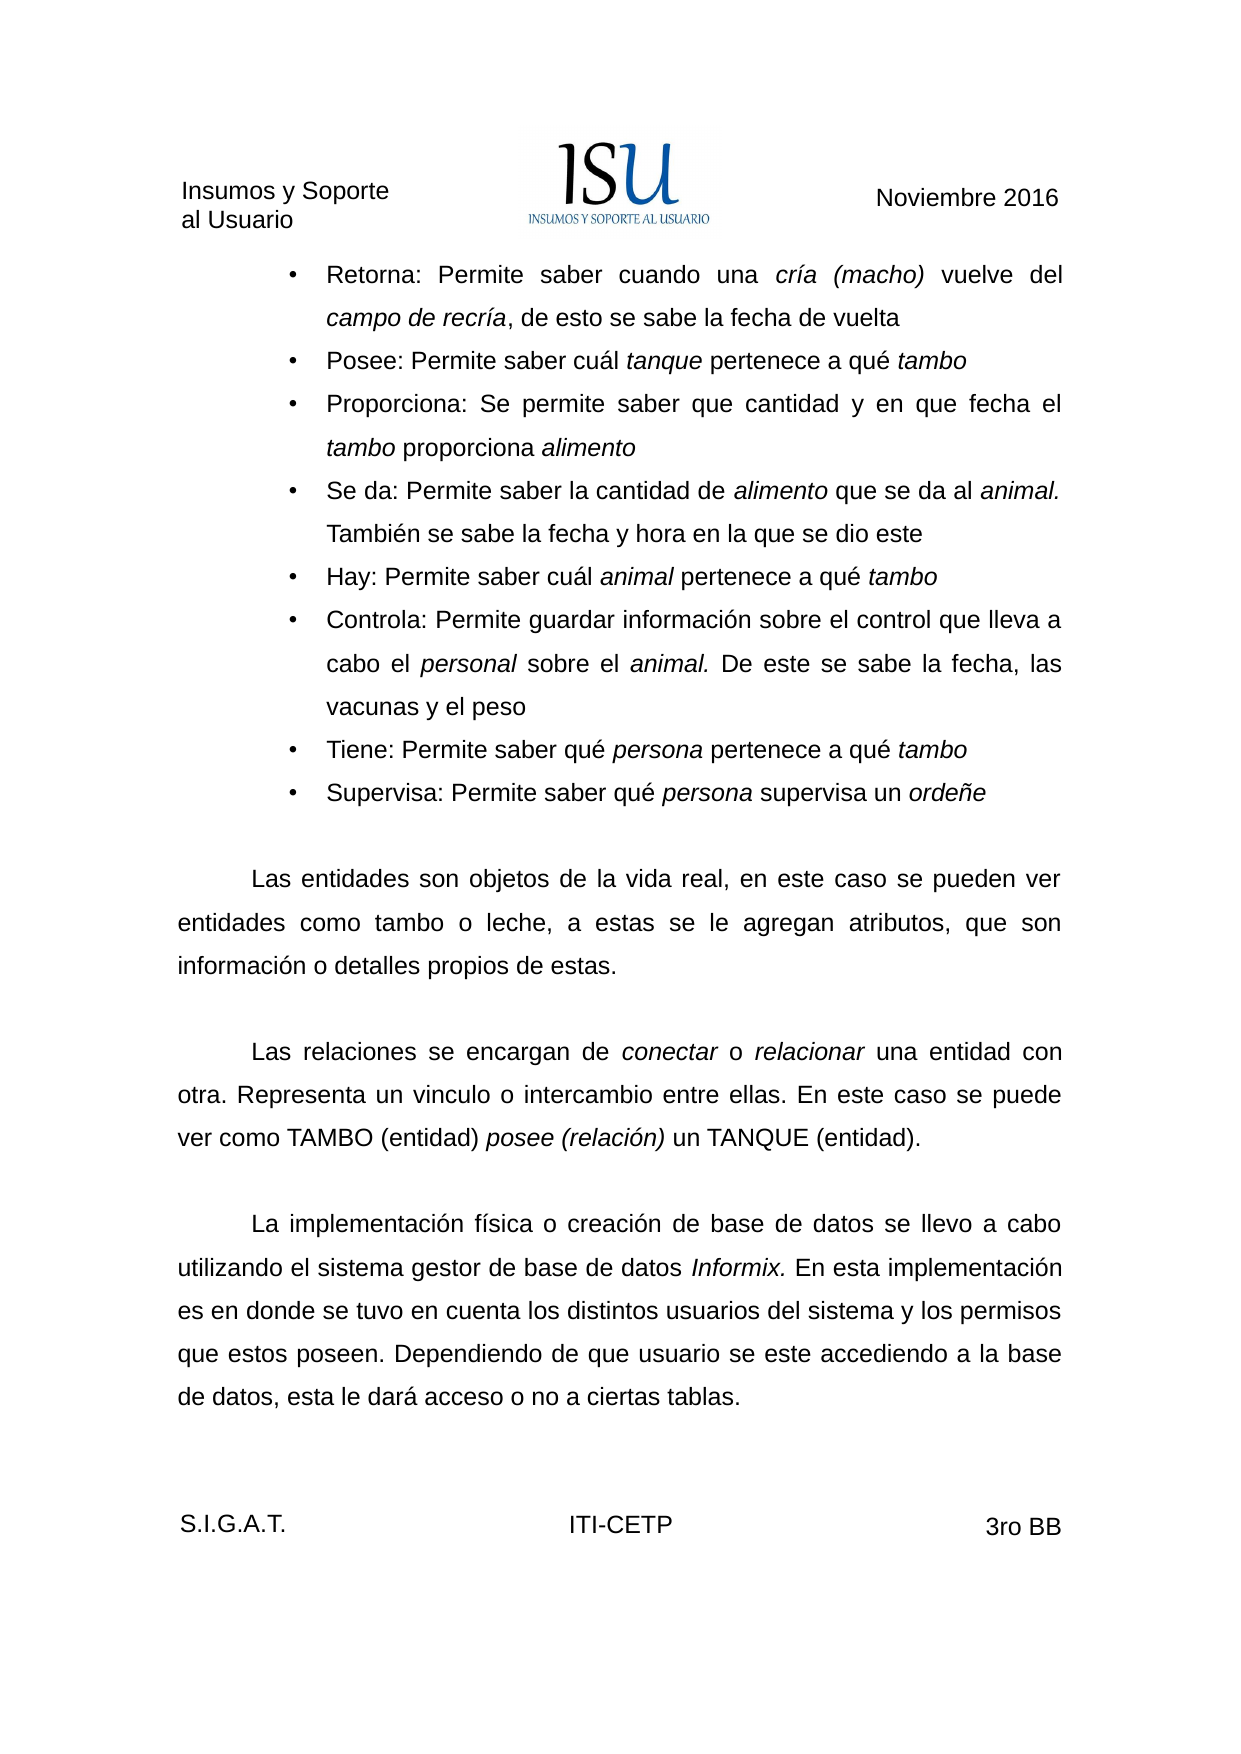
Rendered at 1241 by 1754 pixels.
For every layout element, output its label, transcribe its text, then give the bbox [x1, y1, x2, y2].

text Las relaciones se encargan de conectar o relacionar una entidad con otra. Representa un vinculo o intercambio entre ellas. En este caso se puede ver como TAMBO (entidad) posee (relación) un TANQUE (entidad). [177, 1037, 1063, 1152]
picture [517, 125, 723, 239]
text Las entidades son objetos de la vida real, en este caso se pueden ver entidades como tambo o leche, a estas se le agregan atributos, que son información o detalles propios de estas. [177, 864, 1063, 979]
text La implementación física o creación de base de datos se llevo a cabo utilizando el sistema gestor de base de datos Informix. En esta implementación es en donde se tuvo en cuenta los distintos usuarios del sistema y los permisos que estos poseen. Dependiendo de que usuario se este accediendo a la base de datos, esta le dará acceso o no a ciertas tablas. [177, 1209, 1063, 1411]
list Hay: Permite saber cuál animal pertenece a qué tambo [288, 562, 1063, 591]
list Tiene: Permite saber qué persona pertenece a qué tambo [288, 735, 1063, 764]
list Se da: Permite saber la cantidad de alimento que se da al animal. También se sabe la fecha y hora en la que se dio este [288, 476, 1063, 548]
list Controla: Permite guardar información sobre el control que lleva a cabo el personal sobre el animal. De este se sabe la fecha, las vacunas y el peso [288, 605, 1063, 720]
list Retorna: Permite saber cuando una cría (macho) vuelve del campo de recría, de esto se sabe la fecha de vuelta [288, 260, 1063, 332]
list Supervisa: Permite saber qué persona supervisa un ordeñe [288, 778, 1063, 807]
list Posee: Permite saber cuál tanque pertenece a qué tambo [288, 346, 1063, 375]
list Proporciona: Se permite saber que cantidad y en que fecha el tambo proporciona alimento [288, 389, 1063, 461]
